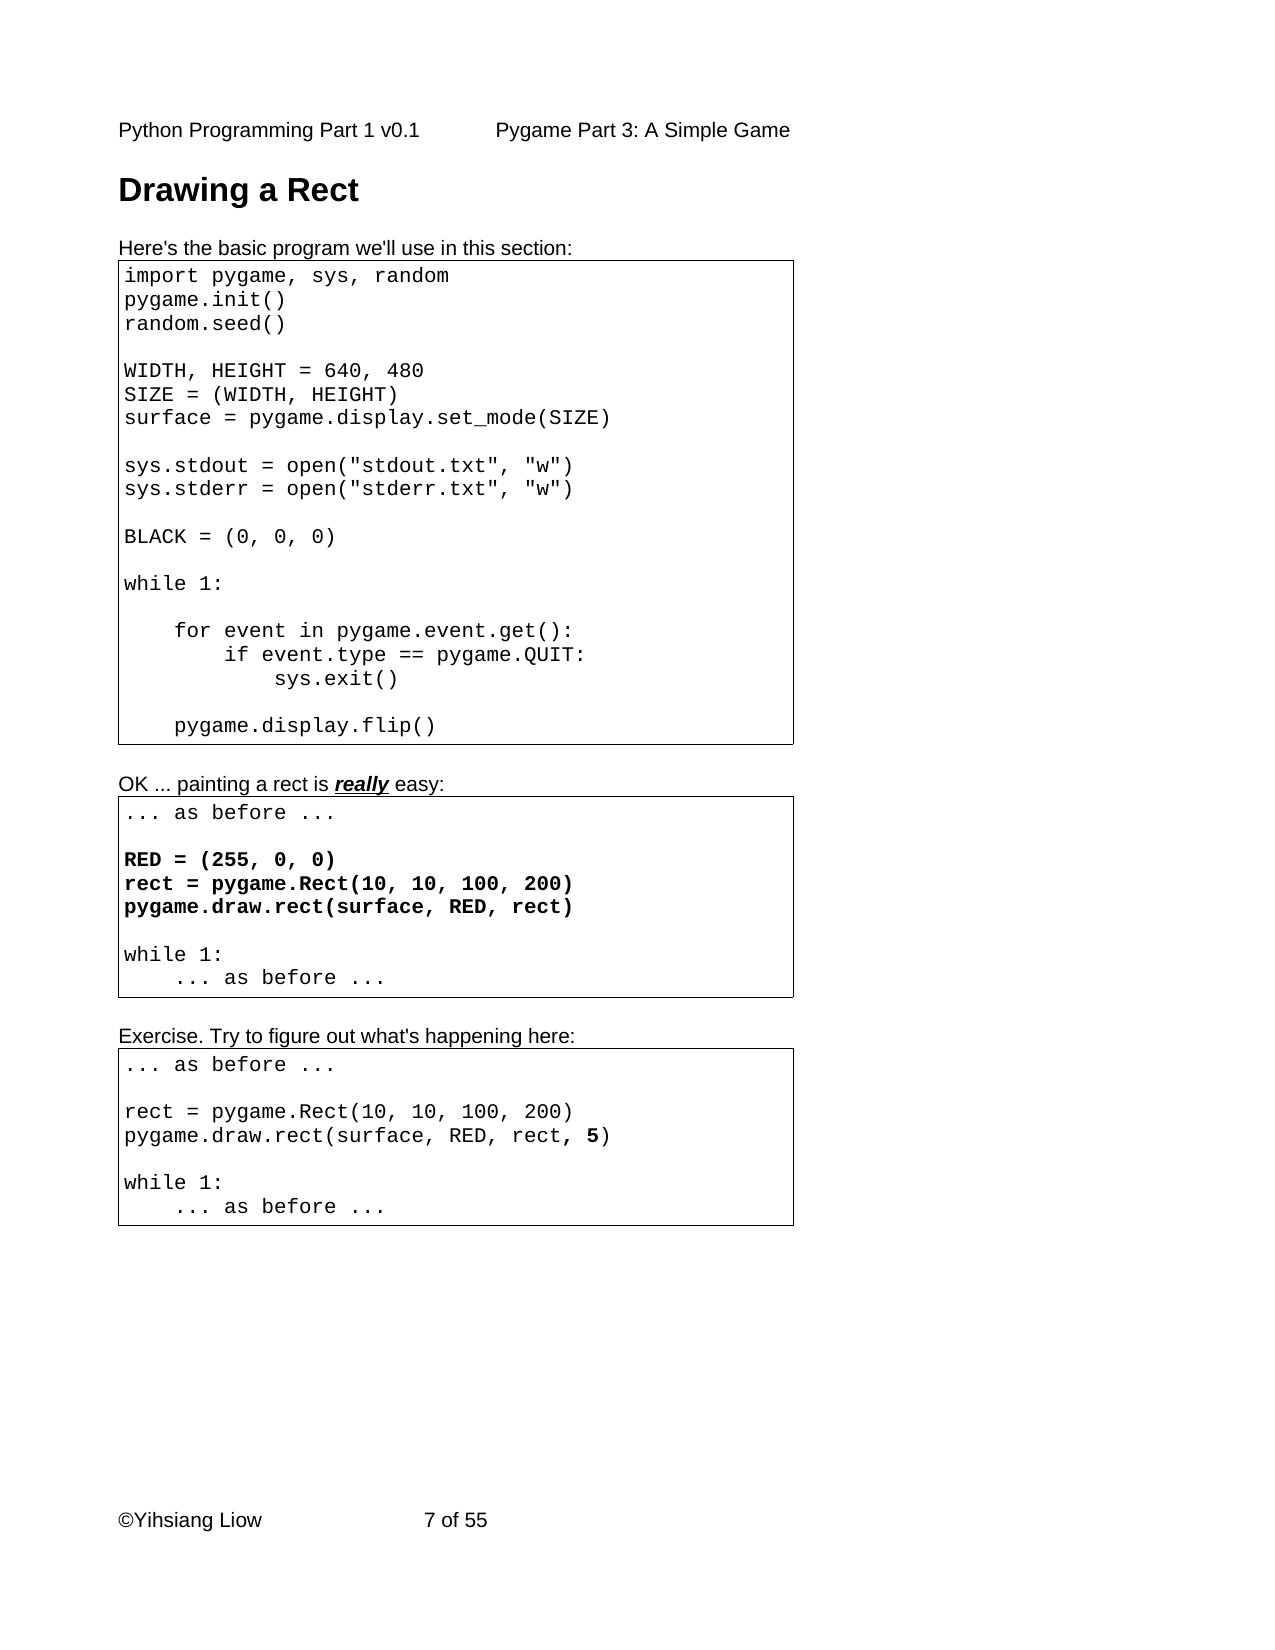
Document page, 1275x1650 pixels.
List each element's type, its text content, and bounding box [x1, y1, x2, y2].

text Here's the basic program we'll use in this section: [118, 236, 793, 260]
text OK ... painting a rect is really easy: [118, 773, 793, 796]
table_header ... as before ... rect = pygame.Rect(10, 10, 100, 200) pygame.draw.rect(surface, RED, rect, 5) while 1: ... as before ... [119, 1049, 793, 1225]
table_header import pygame, sys, random pygame.init() random.seed() WIDTH, HEIGHT = 640, 480 SIZE = (WIDTH, HEIGHT) surface = pygame.display.set_mode(SIZE) sys.stdout = open("stdout.txt", "w") sys.stderr = open("stderr.txt", "w") BLACK = (0, 0, 0) while 1: for event in pygame.event.get(): if event.type == pygame.QUIT: sys.exit() pygame.display.flip() [119, 261, 793, 744]
table_header ... as before ... RED = (255, 0, 0) rect = pygame.Rect(10, 10, 100, 200) pygame.draw.rect(surface, RED, rect) while 1: ... as before ... [119, 797, 793, 997]
text Drawing a Rect [118, 171, 793, 208]
text Exercise. Try to figure out what's happening here: [118, 1025, 793, 1048]
